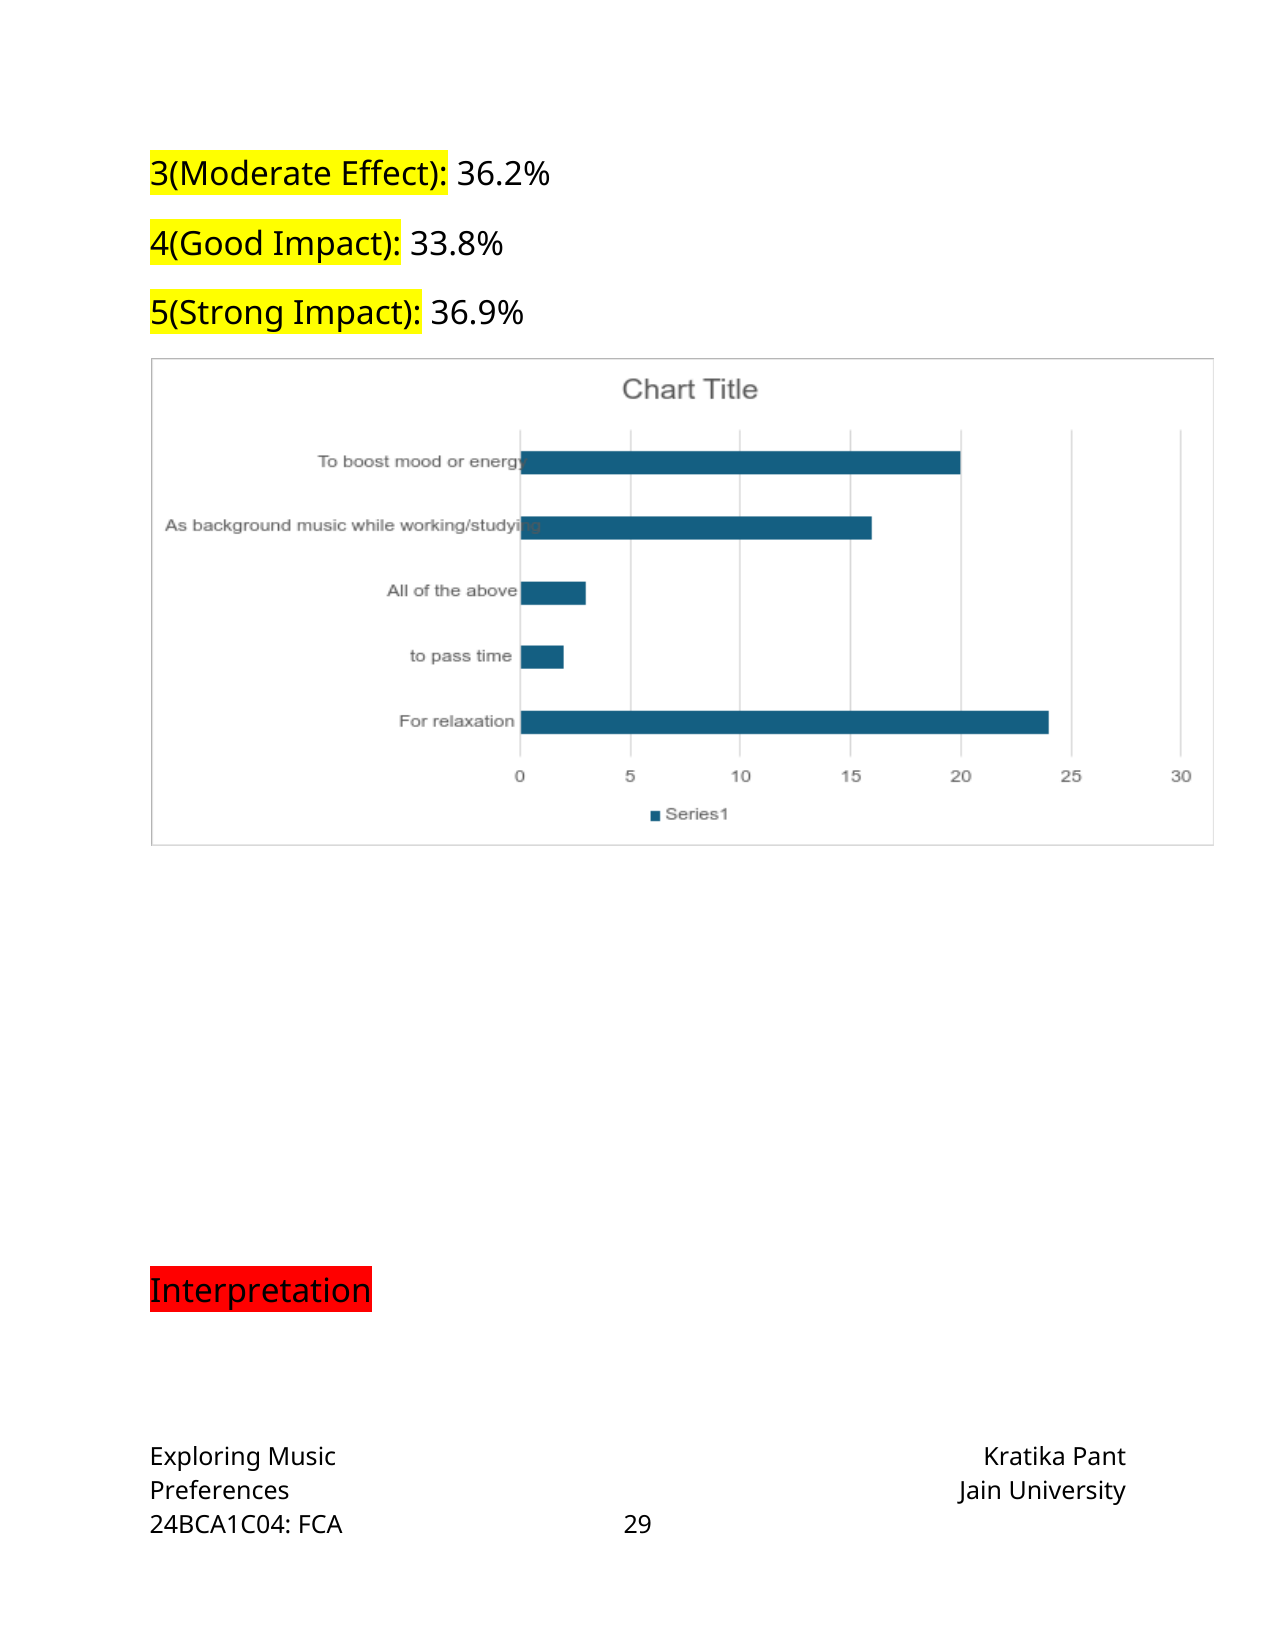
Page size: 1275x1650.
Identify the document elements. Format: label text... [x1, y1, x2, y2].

text 4(Good Impact): 33.8% [150, 219, 1125, 265]
text Interpretation [150, 1266, 1125, 1312]
text 3(Moderate Effect): 36.2% [150, 150, 1125, 195]
text 5(Strong Impact): 36.9% [150, 288, 1125, 334]
